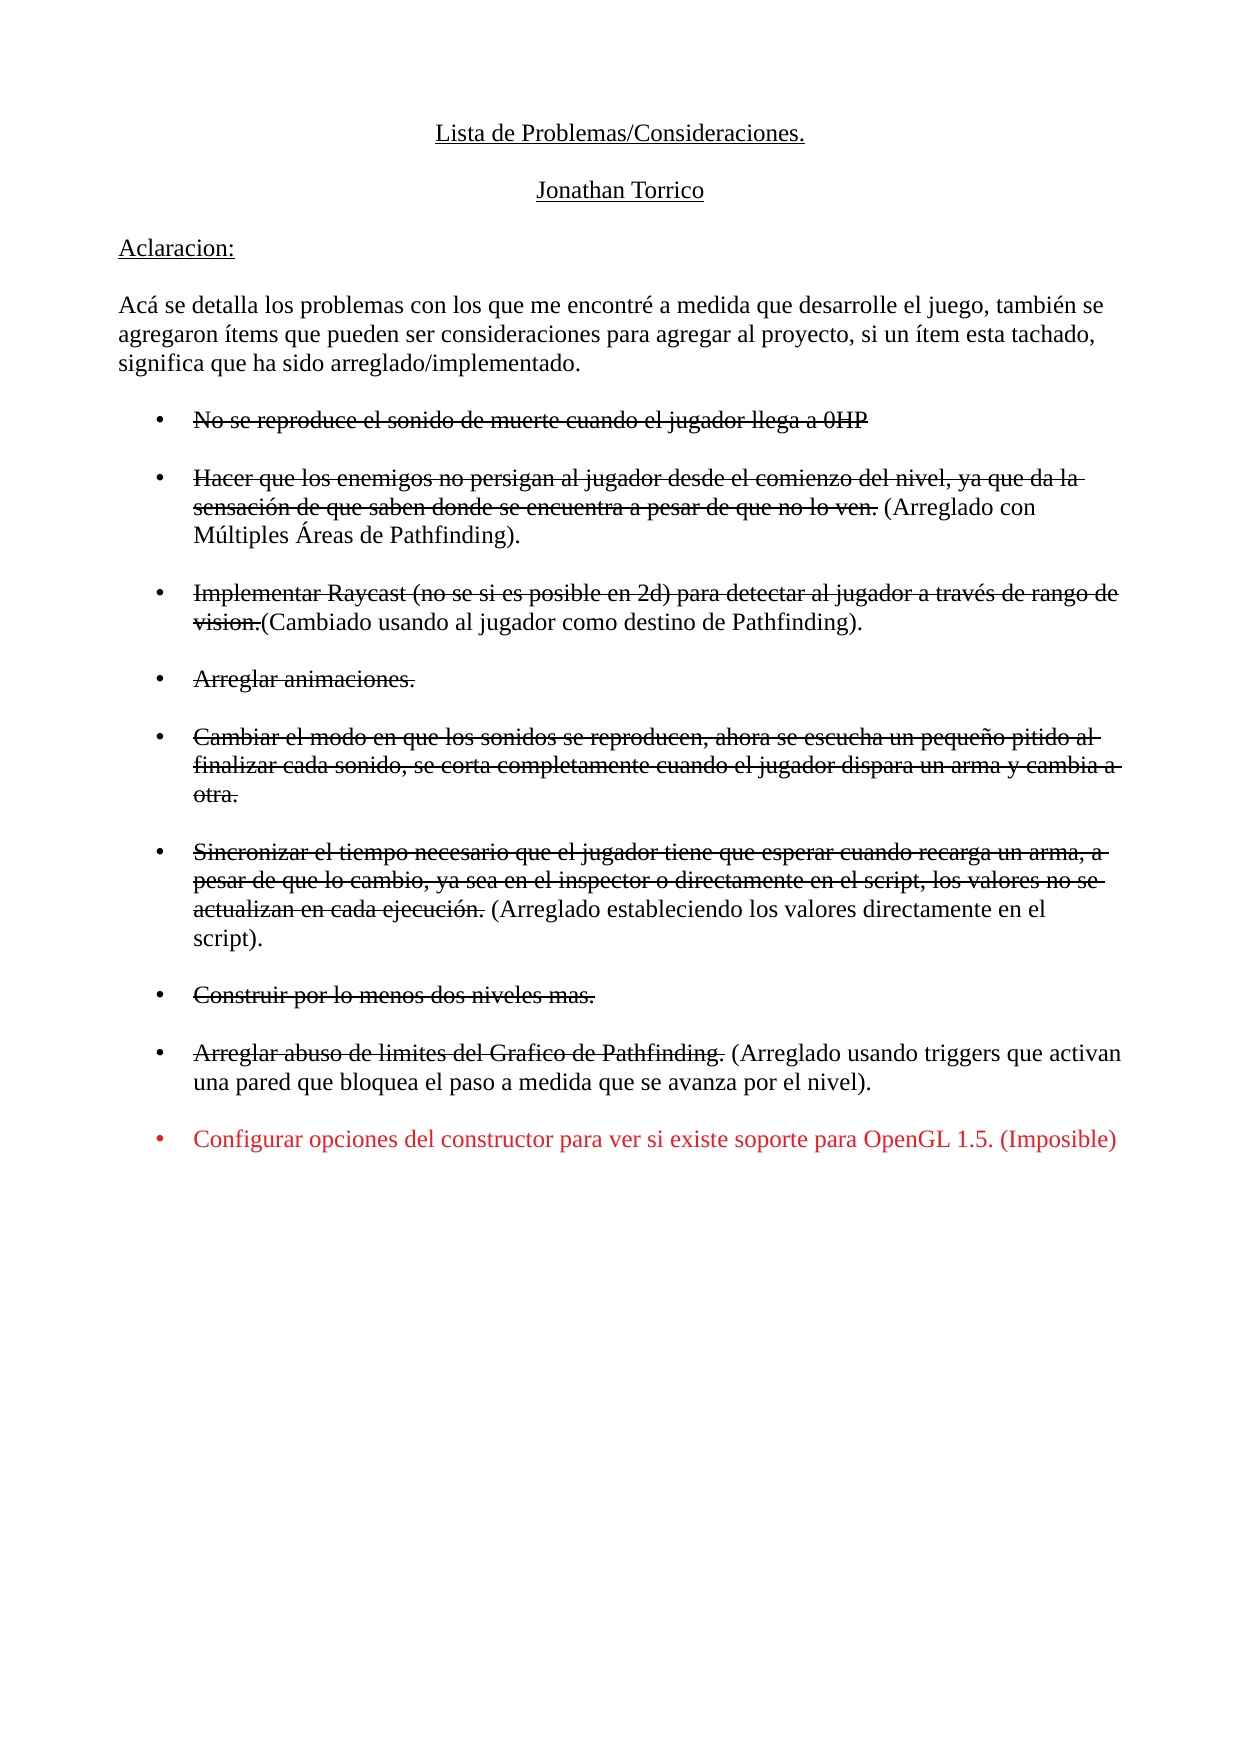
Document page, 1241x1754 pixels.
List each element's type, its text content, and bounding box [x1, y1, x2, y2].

list Configurar opciones del constructor para ver si existe soporte para OpenGL 1.5. (Imposible) [156, 1124, 1122, 1153]
list Cambiar el modo en que los sonidos se reproducen, ahora se escucha un pequeño pitido al finalizar cada sonido, se corta completamente cuando el jugador dispara un arma y cambia a otra. [156, 722, 1122, 808]
list Construir por lo menos dos niveles mas. [156, 981, 1122, 1009]
text Aclaracion: [118, 233, 1122, 262]
list Implementar Raycast (no se si es posible en 2d) para detectar al jugador a través de rango de vision.(Cambiado usando al jugador como destino de Pathfinding). [156, 578, 1122, 636]
text Acá se detalla los problemas con los que me encontré a medida que desarrolle el juego, también se agregaron ítems que pueden ser consideraciones para agregar al proyecto, si un ítem esta tachado, significa que ha sido arreglado/implementado. [118, 291, 1122, 377]
list Hacer que los enemigos no persigan al jugador desde el comienzo del nivel, ya que da la sensación de que saben donde se encuentra a pesar de que no lo ven. (Arreglado con Múltiples Áreas de Pathfinding). [156, 463, 1122, 549]
text Lista de Problemas/Consideraciones. [118, 118, 1122, 147]
list Sincronizar el tiempo necesario que el jugador tiene que esperar cuando recarga un arma, a pesar de que lo cambio, ya sea en el inspector o directamente en el script, los valores no se actualizan en cada ejecución. (Arreglado estableciendo los valores directamente en el script). [156, 837, 1122, 952]
list No se reproduce el sonido de muerte cuando el jugador llega a 0HP [156, 406, 1122, 434]
list Arreglar animaciones. [156, 664, 1122, 693]
list Arreglar abuso de limites del Grafico de Pathfinding. (Arreglado usando triggers que activan una pared que bloquea el paso a medida que se avanza por el nivel). [156, 1038, 1122, 1096]
text Jonathan Torrico [118, 176, 1122, 204]
